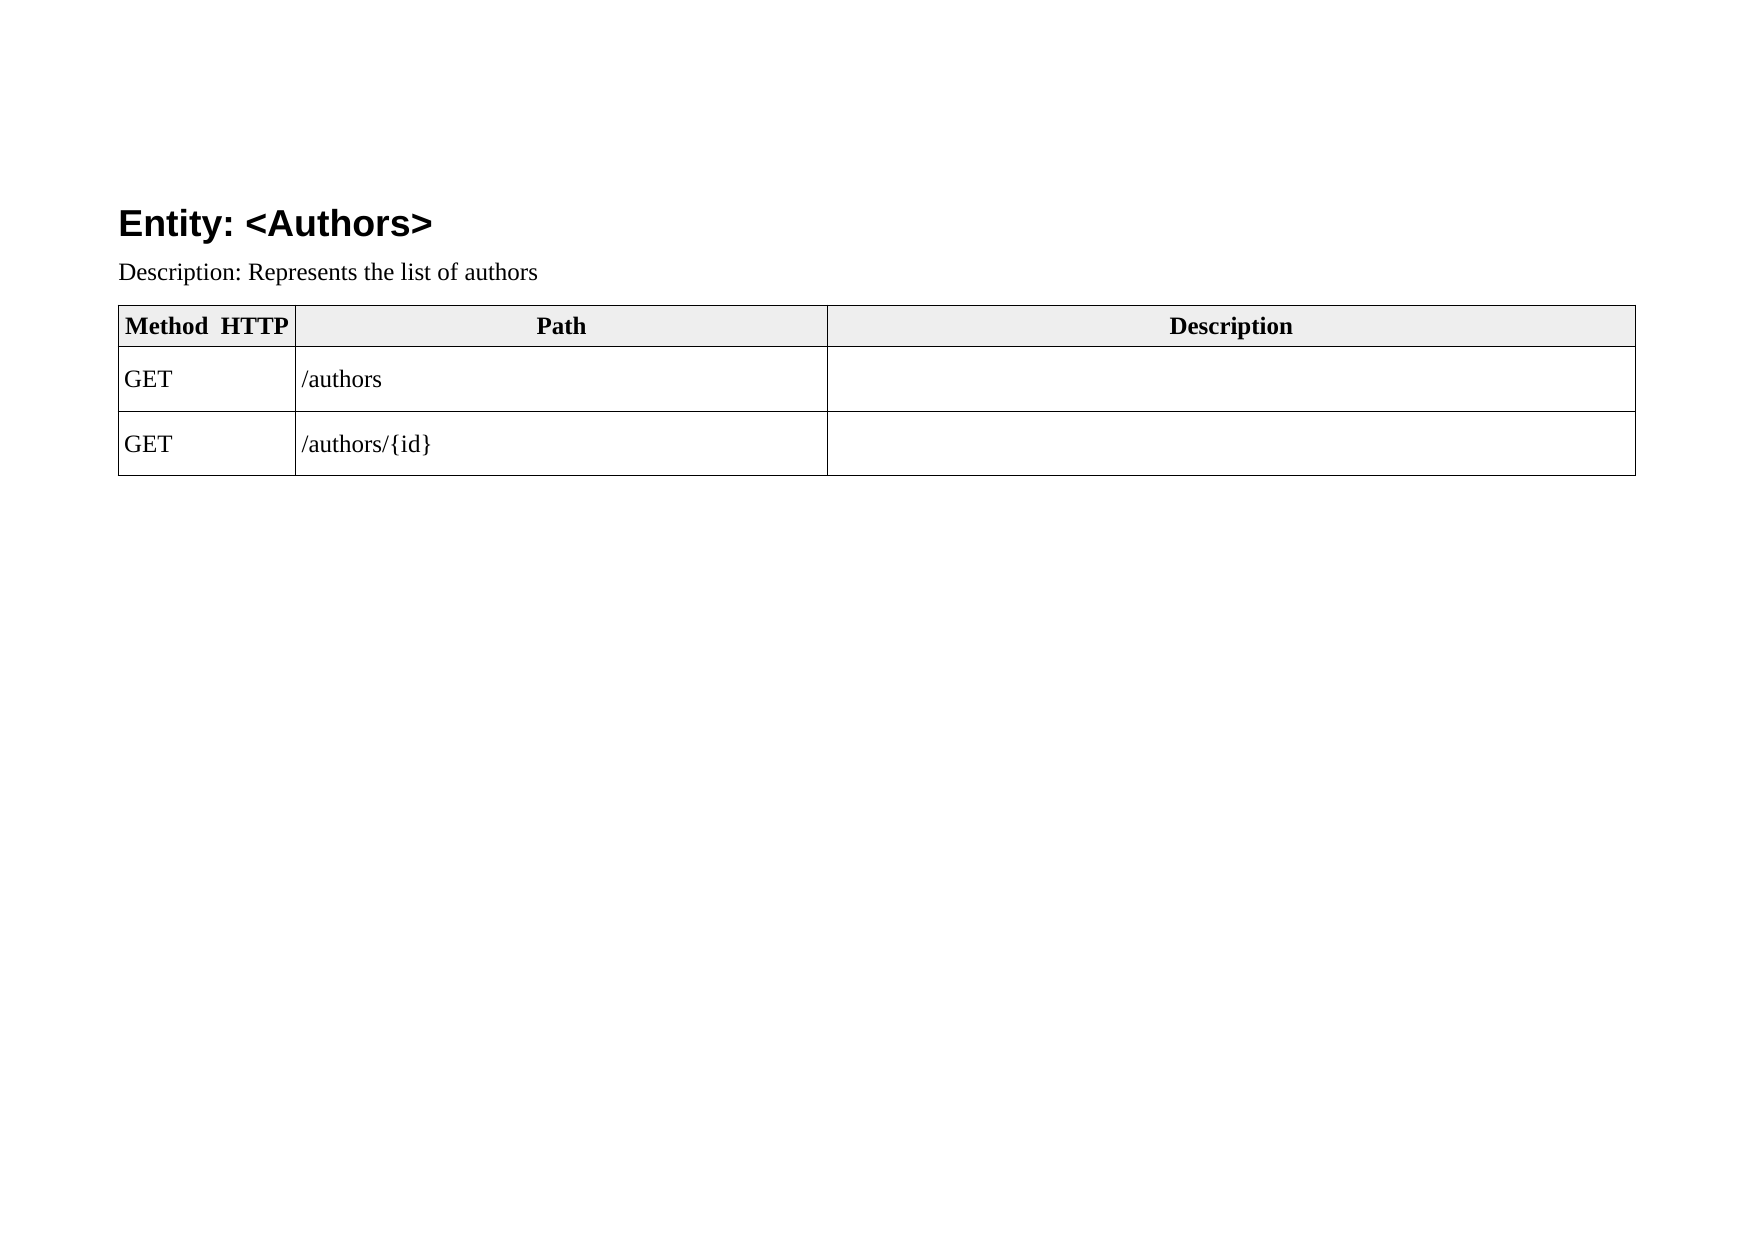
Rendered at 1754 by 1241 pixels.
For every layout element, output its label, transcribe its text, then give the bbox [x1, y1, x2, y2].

table_cell [828, 412, 1635, 475]
table_cell GET [119, 412, 295, 475]
table_header Method HTTP [119, 306, 295, 346]
table_cell /authors/{id} [296, 412, 827, 475]
table_cell /authors [296, 347, 827, 411]
text Description: Represents the list of authors [118, 257, 1636, 286]
table_header Description [828, 306, 1635, 346]
table_cell [828, 347, 1635, 411]
subtitle Entity: <Authors> [118, 201, 1636, 244]
table_header Path [296, 306, 827, 346]
table_cell GET [119, 347, 295, 411]
